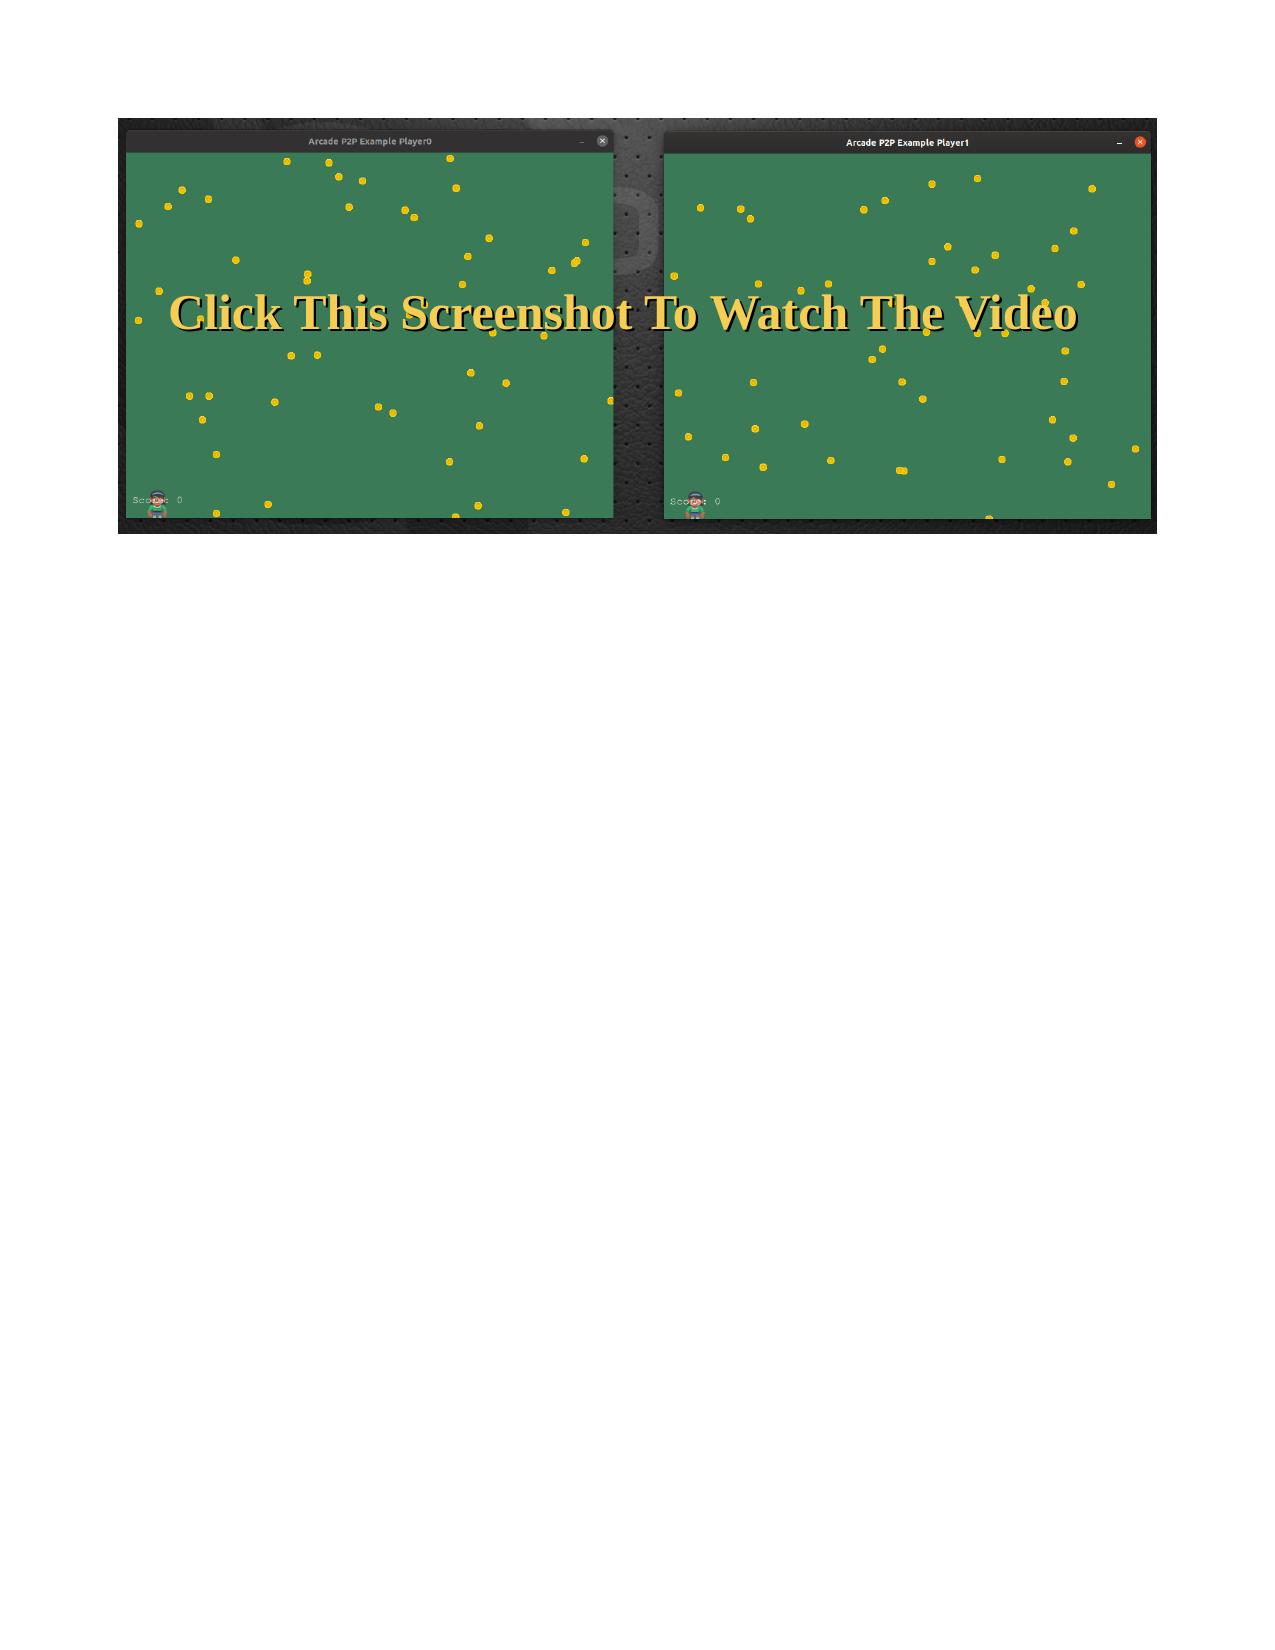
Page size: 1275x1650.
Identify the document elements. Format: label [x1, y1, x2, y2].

picture [118, 118, 1157, 534]
